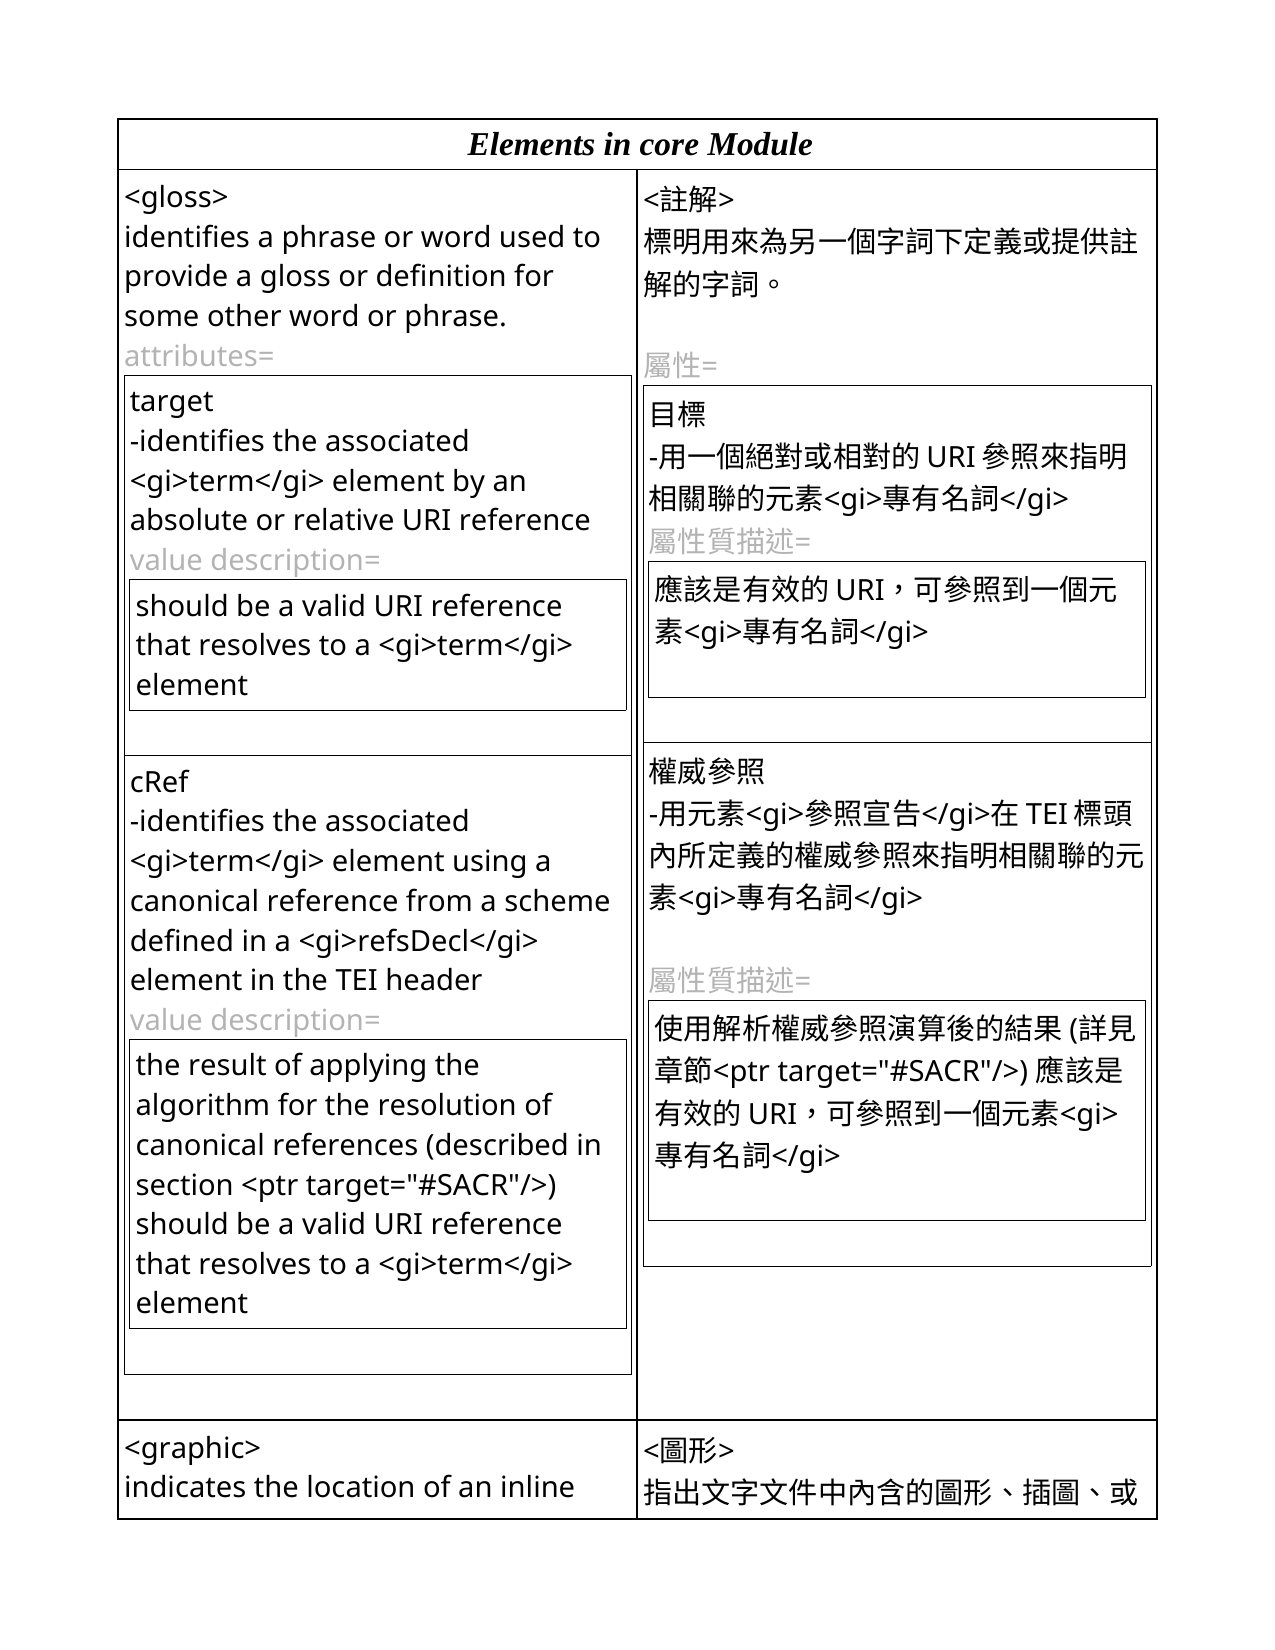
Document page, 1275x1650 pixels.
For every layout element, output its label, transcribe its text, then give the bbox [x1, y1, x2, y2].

table_cell <graphic> indicates the location of an inline [119, 1421, 636, 1517]
table_cell <gloss> identifies a phrase or word used to provide a gloss or definition for some other word or phrase. attributes= [119, 170, 636, 1419]
table_cell <圖形> 指出文字文件中內含的圖形、插圖、或 [638, 1421, 1156, 1517]
table_header Elements in core Module [119, 120, 1156, 168]
table_header should be a valid URI reference that resolves to a <gi>term</gi> element [130, 580, 626, 710]
table_header 使用解析權威參照演算後的結果 (詳見章節<ptr target="#SACR"/>) 應該是有效的URI，可參照到一個元素<gi>專有名詞</gi> [649, 1001, 1145, 1220]
table_cell 權威參照 -用元素<gi>參照宣告</gi>在TEI標頭內所定義的權威參照來指明相關聯的元素<gi>專有名詞</gi> 屬性質描述= [644, 743, 1151, 1266]
table_header 應該是有效的URI，可參照到一個元素<gi>專有名詞</gi> [649, 562, 1145, 697]
table_cell cRef -identifies the associated <gi>term</gi> element using a canonical reference from a scheme defined in a <gi>refsDecl</gi> element in the TEI header value description= [125, 756, 631, 1374]
table_header 目標 -用一個絕對或相對的URI參照來指明相關聯的元素<gi>專有名詞</gi> 屬性質描述= [644, 386, 1151, 742]
table_header target -identifies the associated <gi>term</gi> element by an absolute or relative URI reference value description= [125, 376, 631, 755]
table_cell <註解> 標明用來為另一個字詞下定義或提供註解的字詞。 屬性= [638, 170, 1156, 1419]
table_header the result of applying the algorithm for the resolution of canonical references (described in section <ptr target="#SACR"/>) should be a valid URI reference that resolves to a <gi>term</gi> element [130, 1040, 626, 1328]
